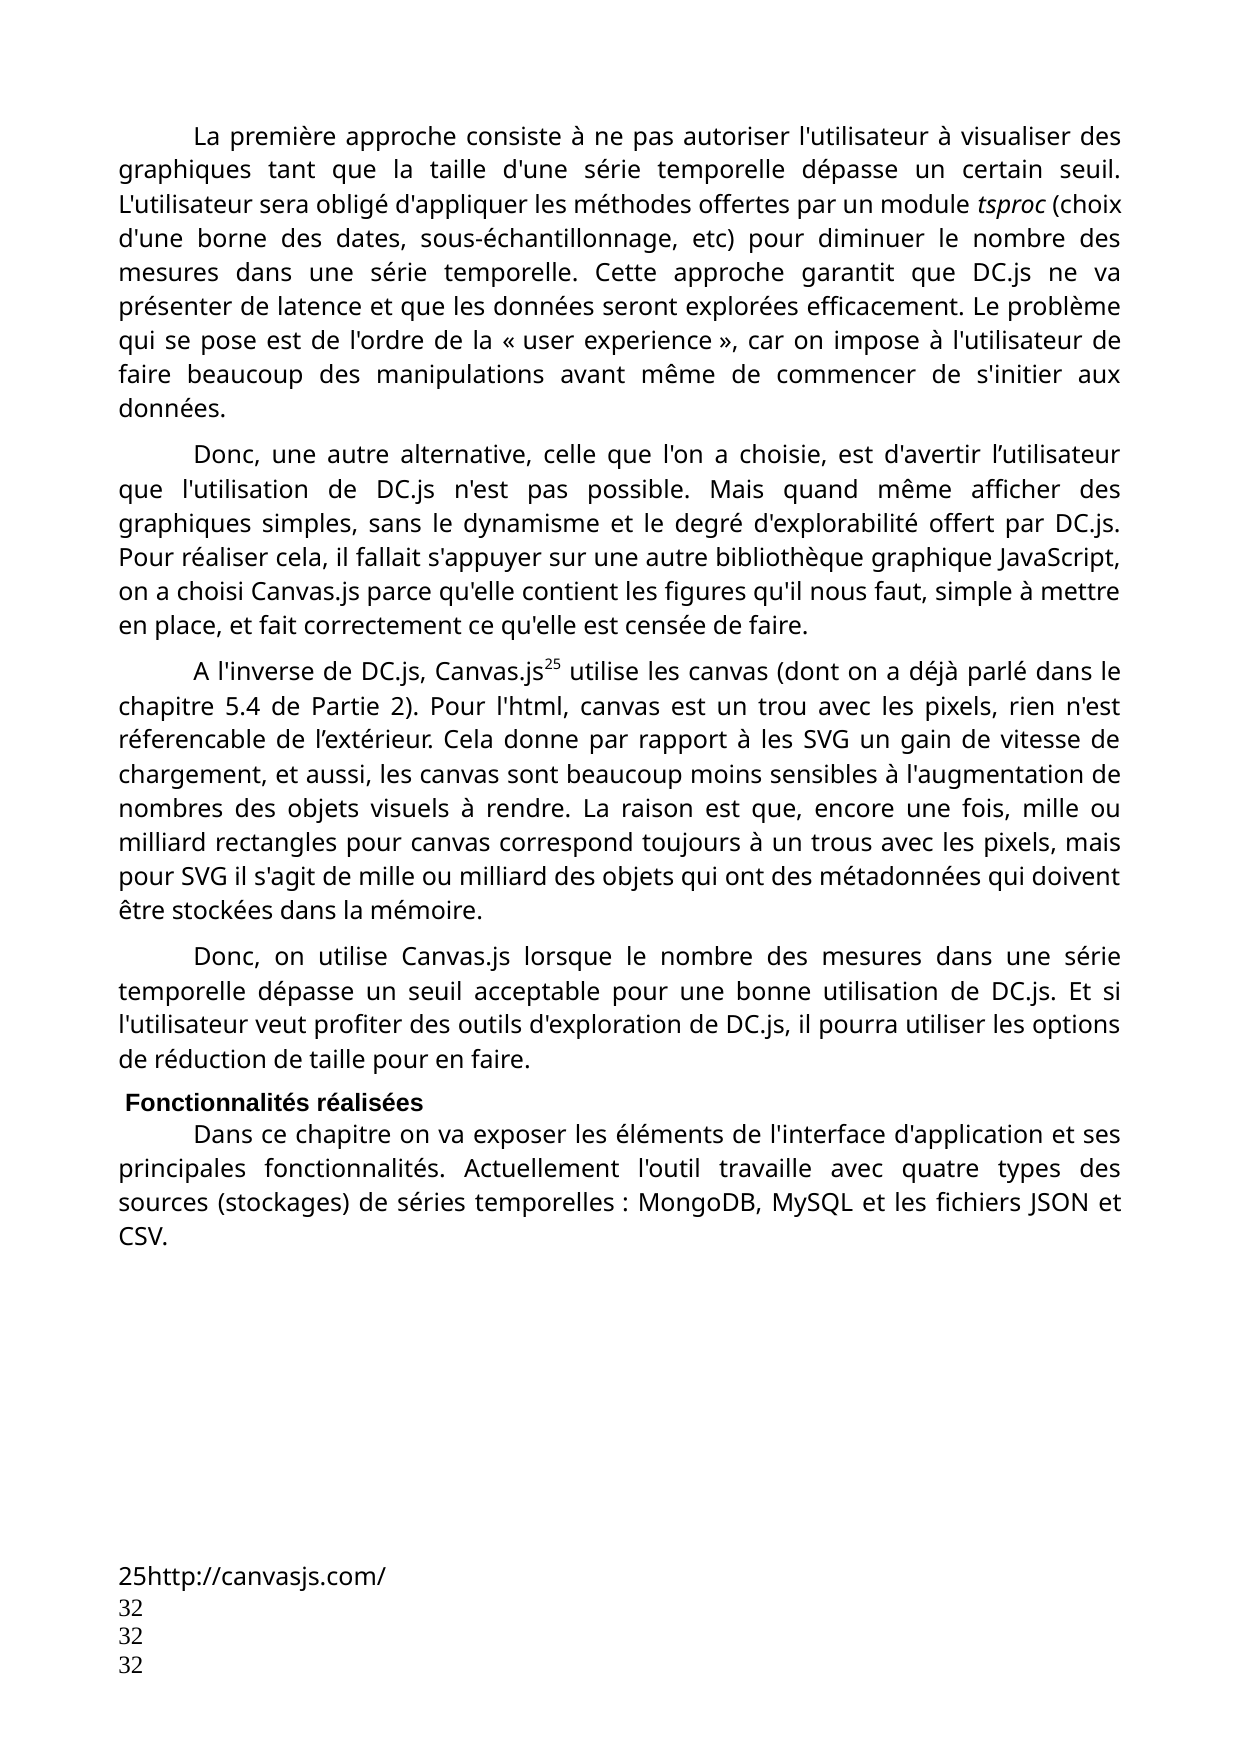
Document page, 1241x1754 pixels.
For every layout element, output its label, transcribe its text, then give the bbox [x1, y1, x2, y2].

text La première approche consiste à ne pas autoriser l'utilisateur à visualiser des graphiques tant que la taille d'une série temporelle dépasse un certain seuil. L'utilisateur sera obligé d'appliquer les méthodes offertes par un module tsproc (choix d'une borne des dates, sous-échantillonnage, etc) pour diminuer le nombre des mesures dans une série temporelle. Cette approche garantit que DC.js ne va présenter de latence et que les données seront explorées efficacement. Le problème qui se pose est de l'ordre de la « user experience », car on impose à l'utilisateur de faire beaucoup des manipulations avant même de commencer de s'initier aux données. [118, 118, 1122, 425]
subtitle Fonctionnalités réalisées [118, 1088, 1122, 1117]
text Dans ce chapitre on va exposer les éléments de l'interface d'application et ses principales fonctionnalités. Actuellement l'outil travaille avec quatre types des sources (stockages) de séries temporelles : MongoDB, MySQL et les fichiers JSON et CSV. [118, 1117, 1122, 1253]
text Donc, une autre alternative, celle que l'on a choisie, est d'avertir l’utilisateur que l'utilisation de DC.js n'est pas possible. Mais quand même afficher des graphiques simples, sans le dynamisme et le degré d'explorabilité offert par DC.js. Pour réaliser cela, il fallait s'appuyer sur une autre bibliothèque graphique JavaScript, on a choisi Canvas.js parce qu'elle contient les figures qu'il nous faut, simple à mettre en place, et fait correctement ce qu'elle est censée de faire. [118, 437, 1122, 642]
text Donc, on utilise Canvas.js lorsque le nombre des mesures dans une série temporelle dépasse un seuil acceptable pour une bonne utilisation de DC.js. Et si l'utilisateur veut profiter des outils d'exploration de DC.js, il pourra utiliser les options de réduction de taille pour en faire. [118, 939, 1122, 1075]
text http://canvasjs.com/ [118, 1559, 1122, 1593]
text A l'inverse de DC.js, Canvas.js utilise les canvas (dont on a déjà parlé dans le chapitre 5.4 de Partie 2). Pour l'html, canvas est un trou avec les pixels, rien n'est réferencable de l’extérieur. Cela donne par rapport à les SVG un gain de vitesse de chargement, et aussi, les canvas sont beaucoup moins sensibles à l'augmentation de nombres des objets visuels à rendre. La raison est que, encore une fois, mille ou milliard rectangles pour canvas correspond toujours à un trous avec les pixels, mais pour SVG il s'agit de mille ou milliard des objets qui ont des métadonnées qui doivent être stockées dans la mémoire. [118, 654, 1122, 927]
